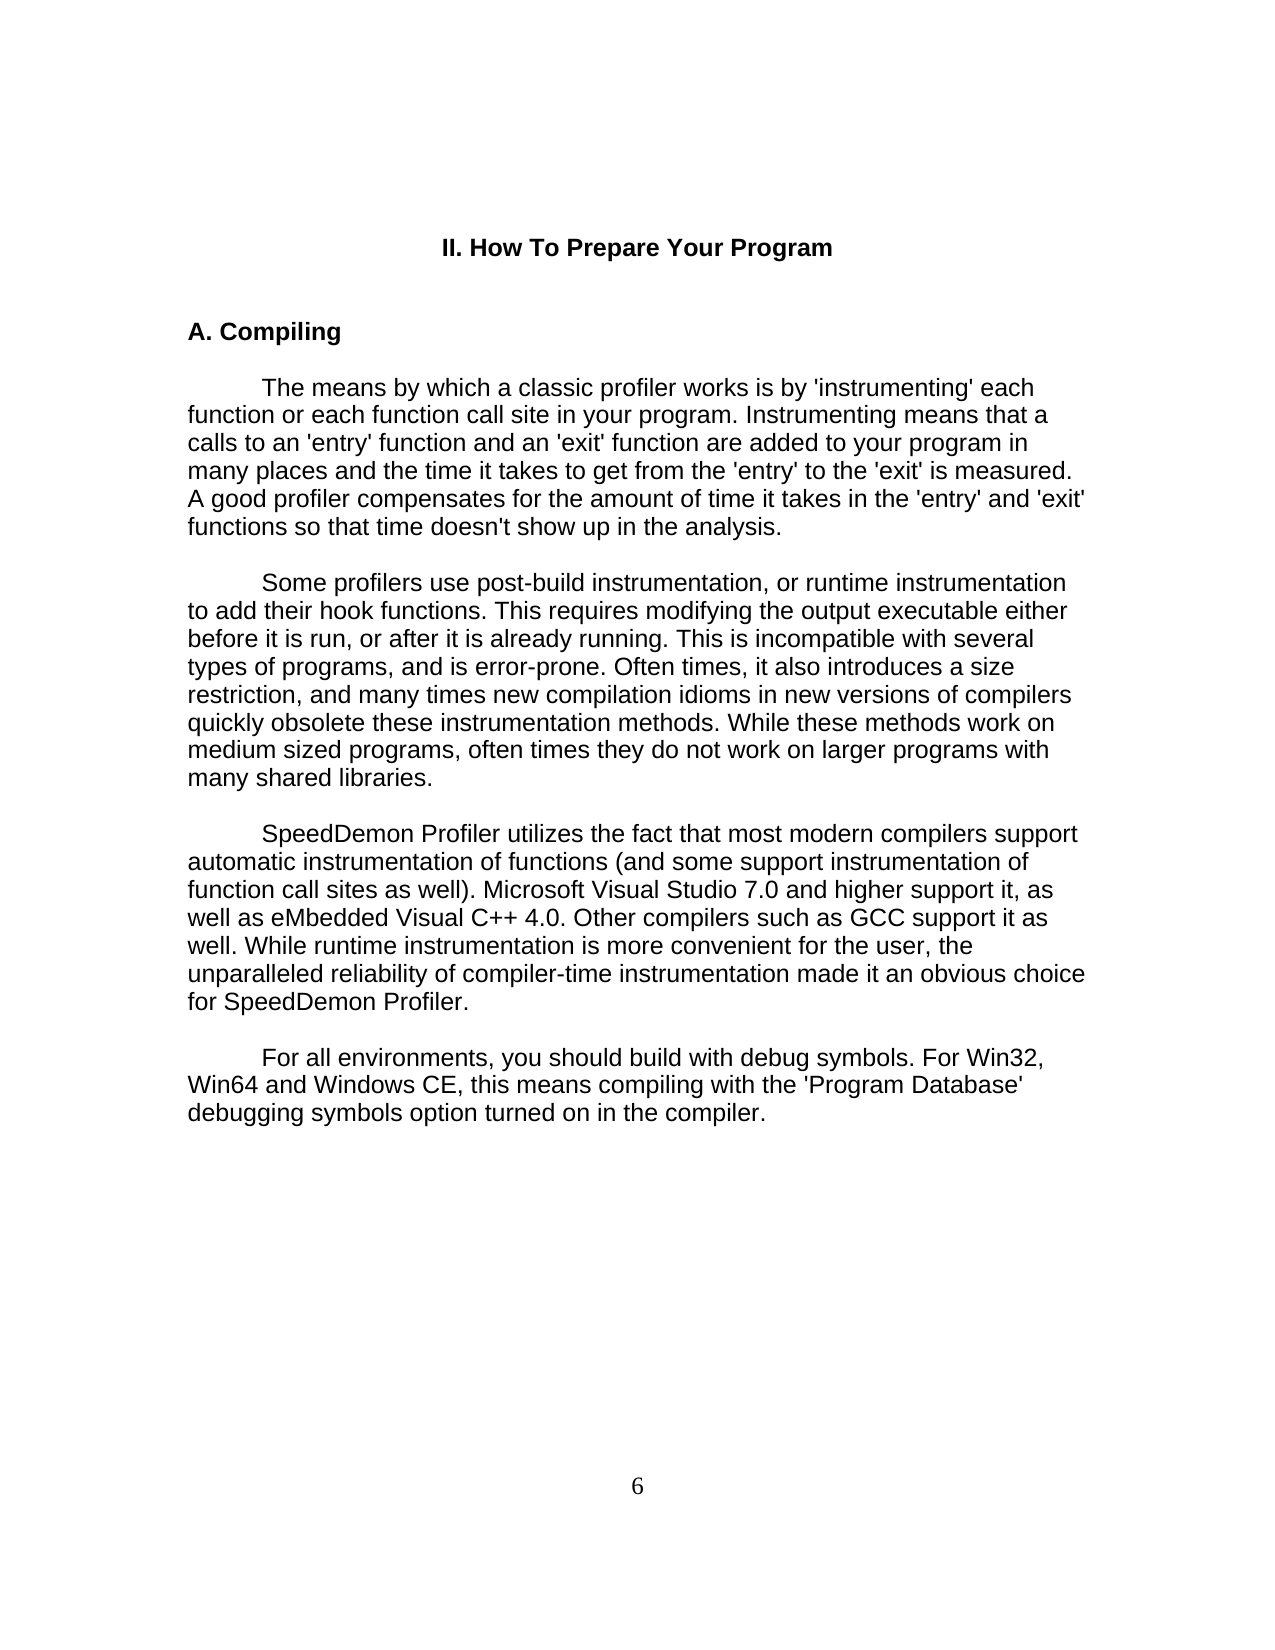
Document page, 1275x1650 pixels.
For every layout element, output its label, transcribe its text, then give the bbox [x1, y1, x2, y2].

text The means by which a classic profiler works is by 'instrumenting' each function or each function call site in your program. Instrumenting means that a calls to an 'entry' function and an 'exit' function are added to your program in many places and the time it takes to get from the 'entry' to the 'exit' is measured. A good profiler compensates for the amount of time it takes in the 'entry' and 'exit' functions so that time doesn't show up in the analysis. [187, 373, 1087, 541]
text Some profilers use post-build instrumentation, or runtime instrumentation to add their hook functions. This requires modifying the output executable either before it is run, or after it is already running. This is incompatible with several types of programs, and is error-prone. Often times, it also introduces a size restriction, and many times new compilation idioms in new versions of compilers quickly obsolete these instrumentation methods. While these methods work on medium sized programs, often times they do not work on larger programs with many shared libraries. [187, 569, 1087, 792]
text A. Compiling [187, 317, 1087, 345]
text II. How To Prepare Your Program [187, 234, 1087, 262]
text For all environments, you should build with debug symbols. For Win32, Win64 and Windows CE, this means compiling with the 'Program Database' debugging symbols option turned on in the compiler. [187, 1043, 1087, 1127]
text SpeedDemon Profiler utilizes the fact that most modern compilers support automatic instrumentation of functions (and some support instrumentation of function call sites as well). Microsoft Visual Studio 7.0 and higher support it, as well as eMbedded Visual C++ 4.0. Other compilers such as GCC support it as well. While runtime instrumentation is more convenient for the user, the unparalleled reliability of compiler-time instrumentation made it an obvious choice for SpeedDemon Profiler. [187, 820, 1087, 1015]
